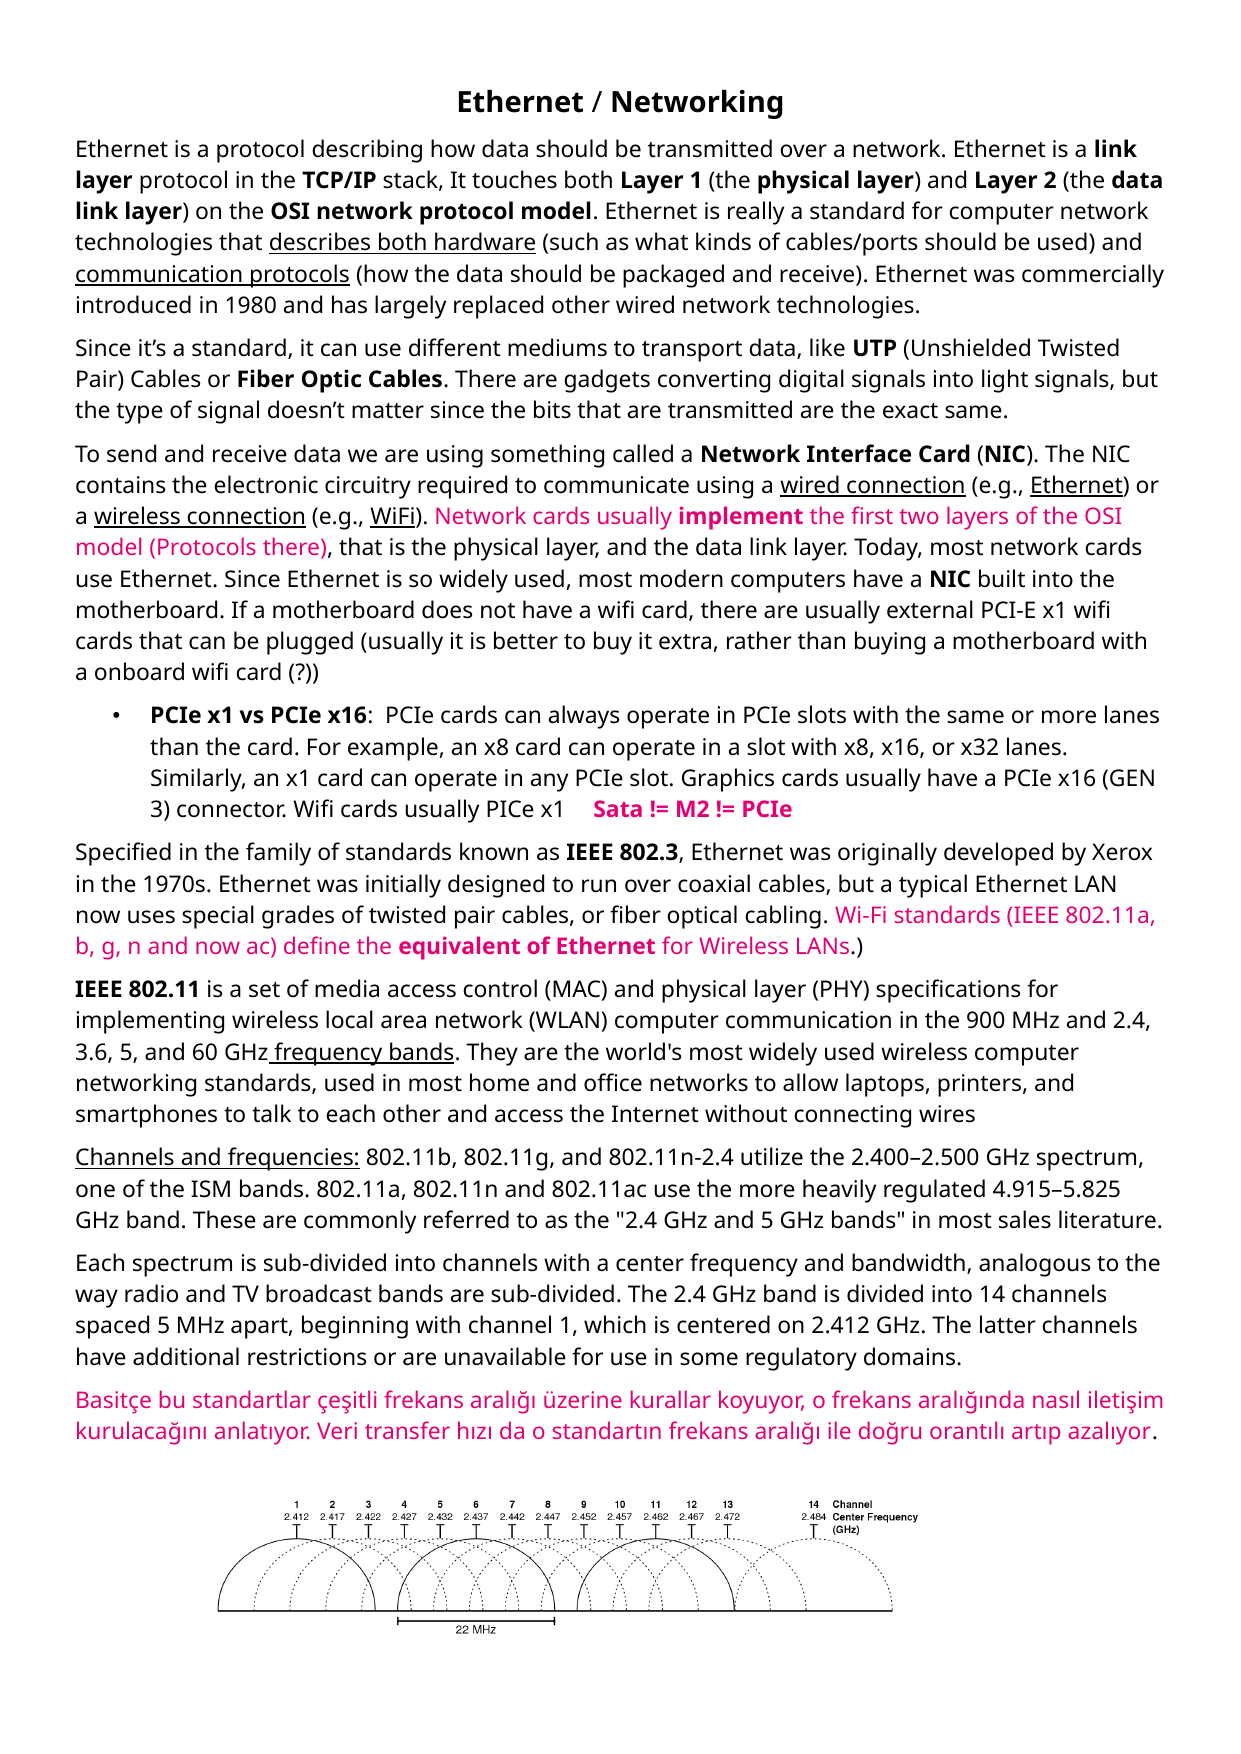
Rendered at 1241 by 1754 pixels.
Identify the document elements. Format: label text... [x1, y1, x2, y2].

text IEEE 802.11 is a set of media access control (MAC) and physical layer (PHY) specifications for implementing wireless local area network (WLAN) computer communication in the 900 MHz and 2.4, 3.6, 5, and 60 GHz frequency bands. They are the world's most widely used wireless computer networking standards, used in most home and office networks to allow laptops, printers, and smartphones to talk to each other and access the Internet without connecting wires [75, 973, 1166, 1129]
text Each spectrum is sub-divided into channels with a center frequency and bandwidth, analogous to the way radio and TV broadcast bands are sub-divided. The 2.4 GHz band is divided into 14 channels spaced 5 MHz apart, beginning with channel 1, which is centered on 2.412 GHz. The latter channels have additional restrictions or are unavailable for use in some regulatory domains. [75, 1247, 1166, 1372]
text Channels and frequencies: 802.11b, 802.11g, and 802.11n-2.4 utilize the 2.400–2.500 GHz spectrum, one of the ISM bands. 802.11a, 802.11n and 802.11ac use the more heavily regulated 4.915–5.825 GHz band. These are commonly referred to as the "2.4 GHz and 5 GHz bands" in most sales literature. [75, 1141, 1166, 1235]
text Specified in the family of standards known as IEEE 802.3, Ethernet was originally developed by Xerox in the 1970s. Ethernet was initially designed to run over coaxial cables, but a typical Ethernet LAN now uses special grades of twisted pair cables, or fiber optical cabling. Wi-Fi standards (IEEE 802.11a, b, g, n and now ac) define the equivalent of Ethernet for Wireless LANs.) [75, 836, 1166, 961]
text Basitçe bu standartlar çeşitli frekans aralığı üzerine kurallar koyuyor, o frekans aralığında nasıl iletişim kurulacağını anlatıyor. Veri transfer hızı da o standartın frekans aralığı ile doğru orantılı artıp azalıyor. [75, 1384, 1166, 1446]
text Since it’s a standard, it can use different mediums to transport data, like UTP (Unshielded Twisted Pair) Cables or Fiber Optic Cables. There are gadgets converting digital signals into light signals, but the type of signal doesn’t matter since the bits that are transmitted are the exact same. [75, 332, 1166, 426]
text To send and receive data we are using something called a Network Interface Card (NIC). The NIC contains the electronic circuitry required to communicate using a wired connection (e.g., Ethernet) or a wireless connection (e.g., WiFi). Network cards usually implement the first two layers of the OSI model (Protocols there), that is the physical layer, and the data link layer. Today, most network cards use Ethernet. Since Ethernet is so widely used, most modern computers have a NIC built into the motherboard. If a motherboard does not have a wifi card, there are usually external PCI-E x1 wifi cards that can be plugged (usually it is better to buy it extra, rather than buying a motherboard with a onboard wifi card (?)) [75, 437, 1166, 687]
list PCIe x1 vs PCIe x16: PCIe cards can always operate in PCIe slots with the same or more lanes than the card. For example, an x8 card can operate in a slot with x8, x16, or x32 lanes. Similarly, an x1 card can operate in any PCIe slot. Graphics cards usually have a PCIe x16 (GEN 3) connector. Wifi cards usually PICe x1 Sata != M2 != PCIe [112, 699, 1166, 824]
text Ethernet is a protocol describing how data should be transmitted over a network. Ethernet is a link layer protocol in the TCP/IP stack, It touches both Layer 1 (the physical layer) and Layer 2 (the data link layer) on the OSI network protocol model. Ethernet is really a standard for computer network technologies that describes both hardware (such as what kinds of cables/ports should be used) and communication protocols (how the data should be packaged and receive). Ethernet was commercially introduced in 1980 and has largely replaced other wired network technologies. [75, 132, 1166, 320]
picture [209, 1476, 925, 1643]
text Ethernet / Networking [75, 81, 1166, 121]
